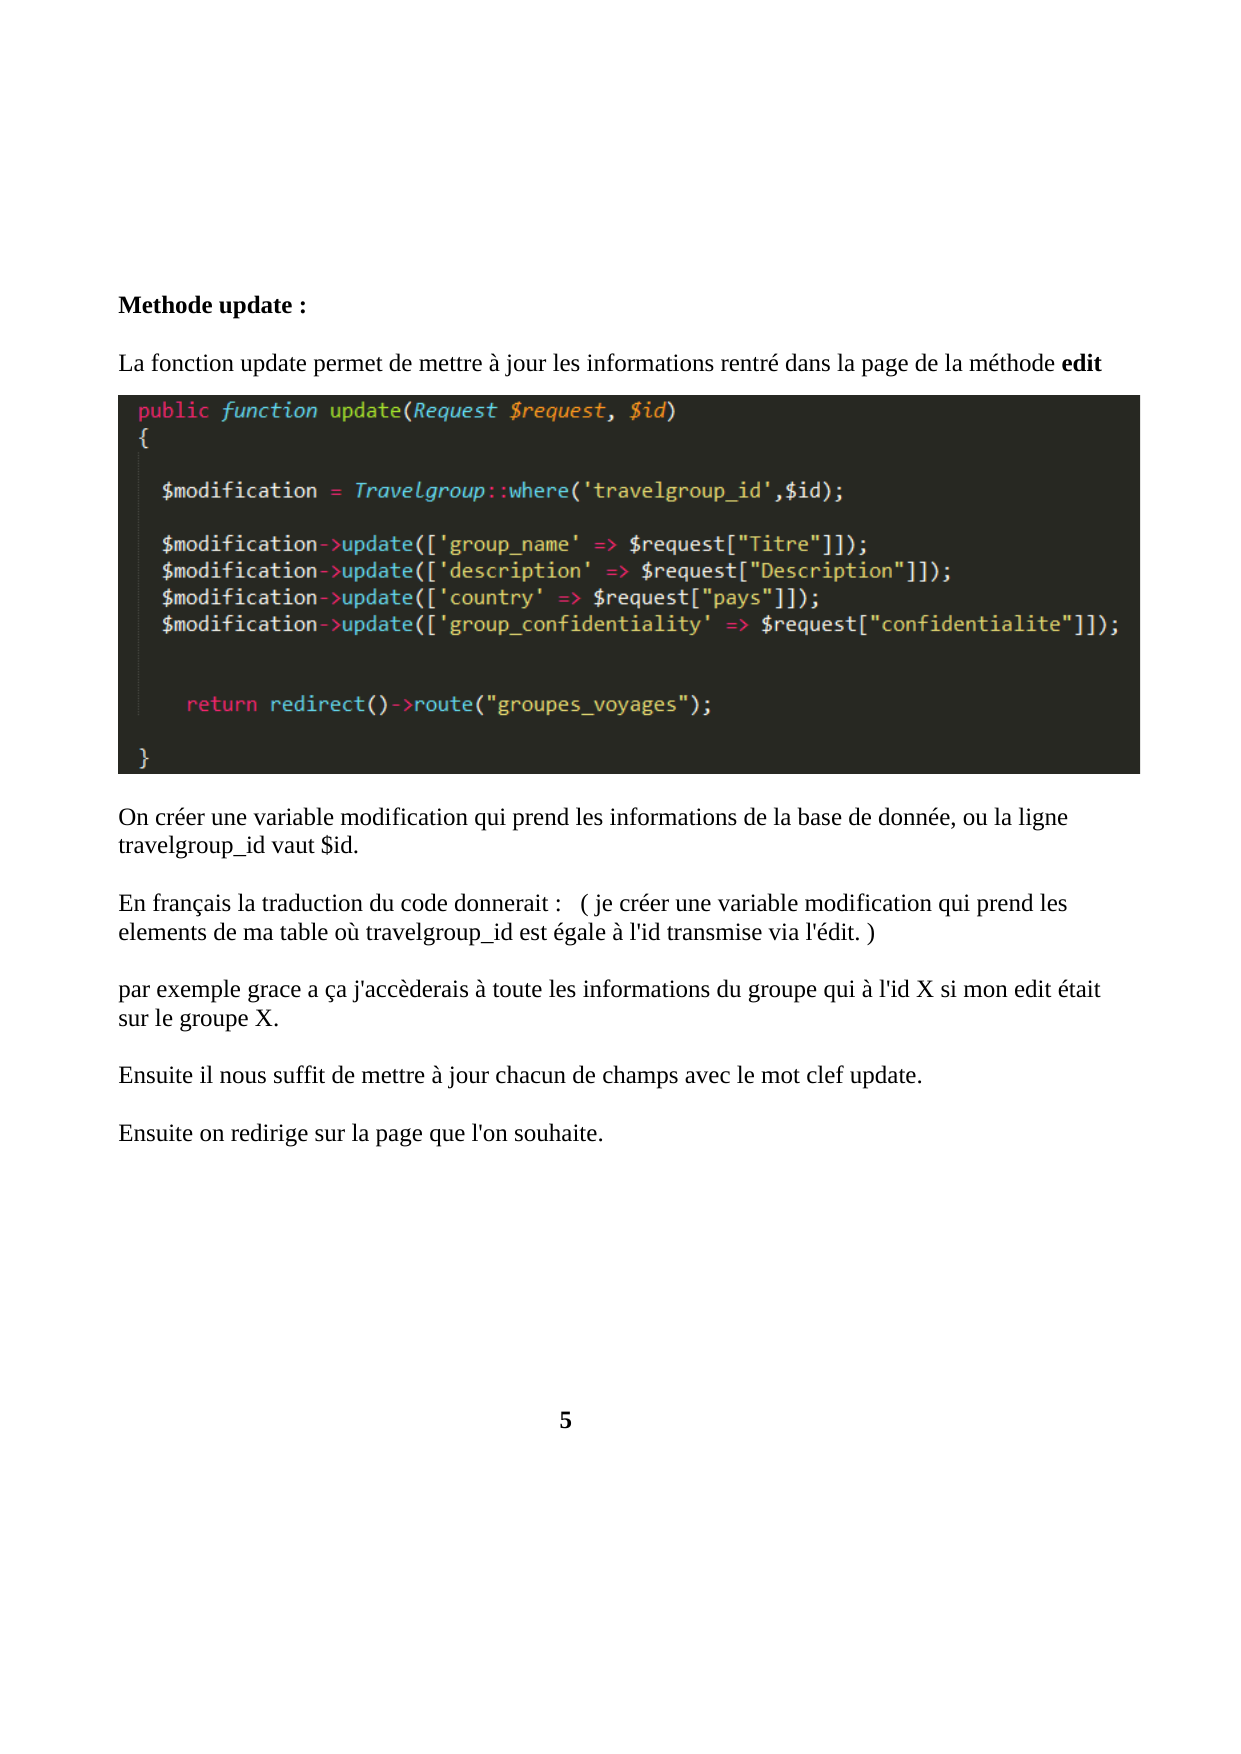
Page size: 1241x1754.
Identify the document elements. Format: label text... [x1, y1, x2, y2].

text par exemple grace a ça j'accèderais à toute les informations du groupe qui à l'id X si mon edit était sur le groupe X. [118, 974, 1122, 1032]
text Ensuite il nous suffit de mettre à jour chacun de champs avec le mot clef update. [118, 1061, 1122, 1089]
text Ensuite on redirige sur la page que l'on souhaite. [118, 1118, 1122, 1147]
text La fonction update permet de mettre à jour les informations rentré dans la page de la méthode edit [118, 348, 1122, 377]
text 5 [118, 1406, 1122, 1434]
text On créer une variable modification qui prend les informations de la base de donnée, ou la ligne travelgroup_id vaut $id. [118, 802, 1122, 859]
text Methode update : [118, 291, 1122, 319]
picture [118, 395, 1141, 774]
text En français la traduction du code donnerait : ( je créer une variable modification qui prend les elements de ma table où travelgroup_id est égale à l'id transmise via l'édit. ) [118, 888, 1122, 946]
